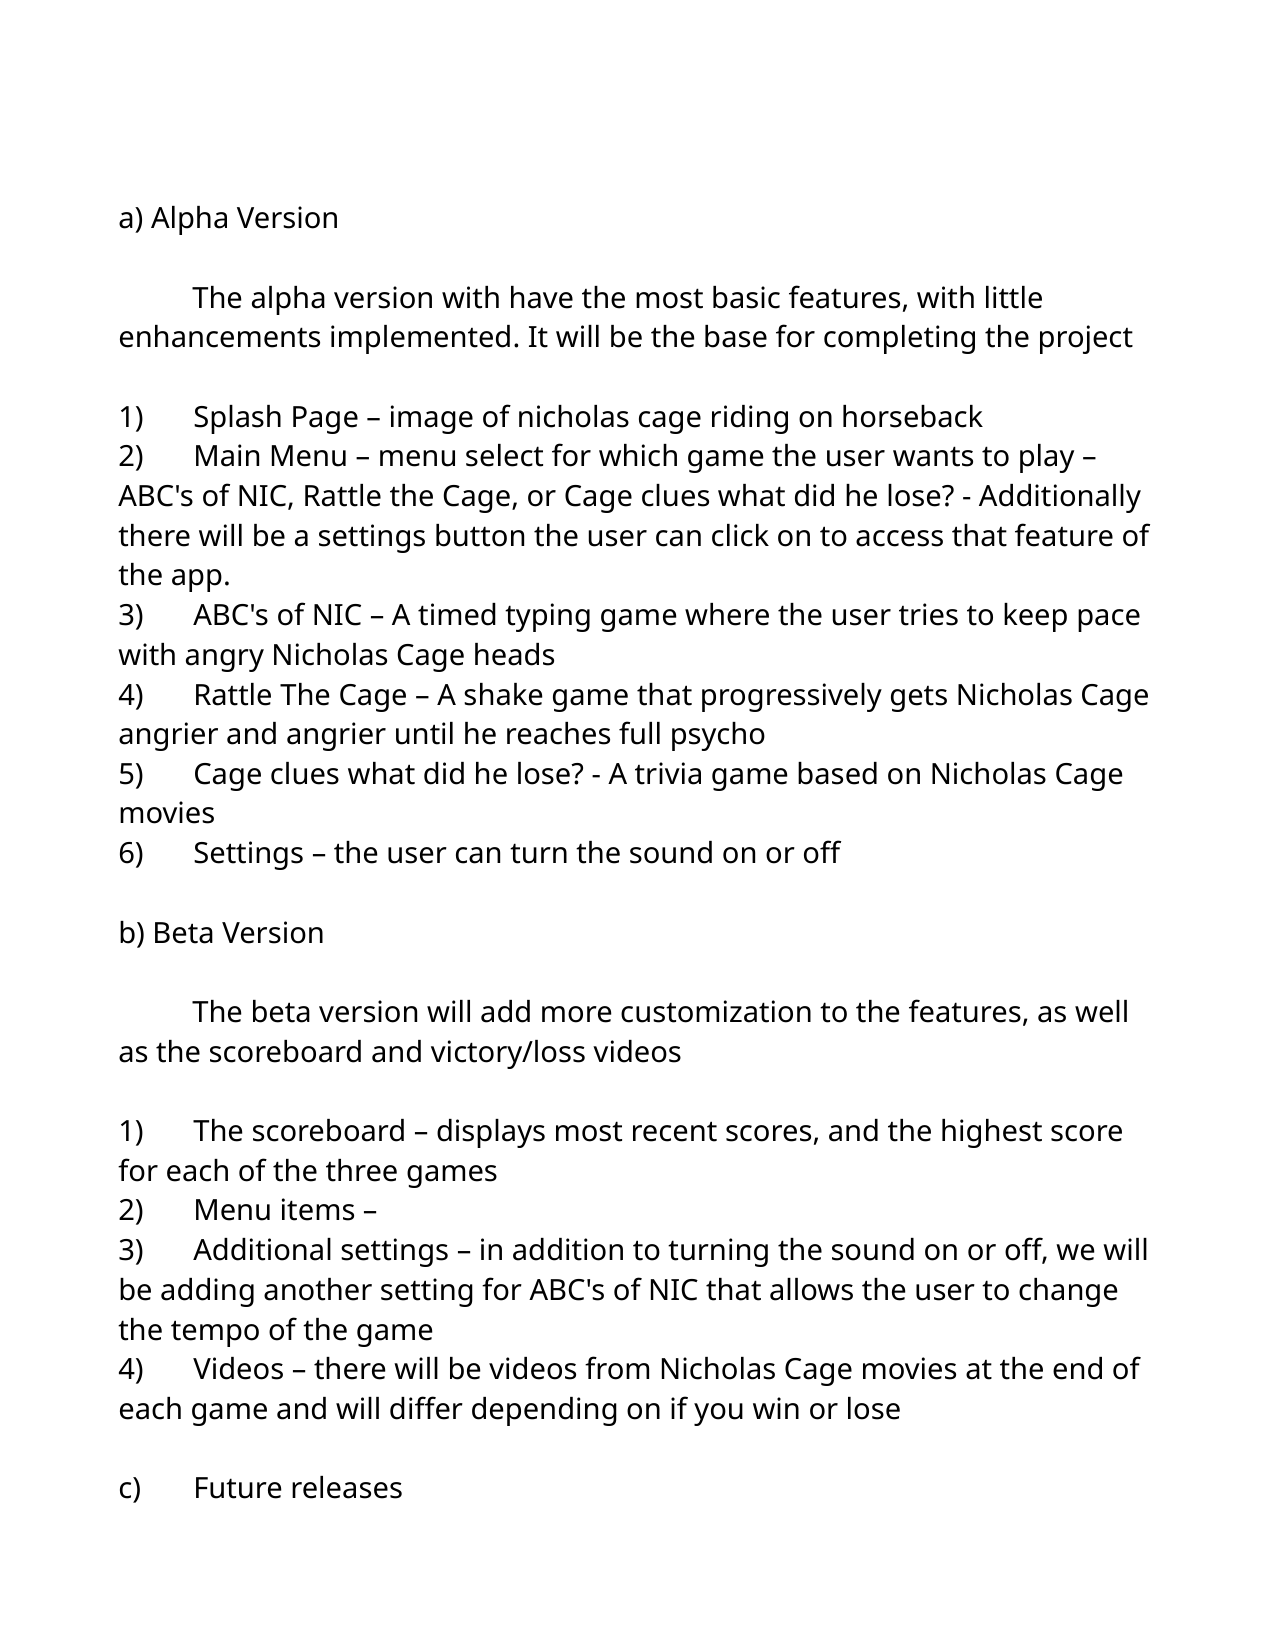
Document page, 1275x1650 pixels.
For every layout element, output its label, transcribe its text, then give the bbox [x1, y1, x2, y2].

list Videos – there will be videos from Nicholas Cage movies at the end of each game and will differ depending on if you win or lose [118, 1348, 1157, 1428]
text The beta version will add more customization to the features, as well as the scoreboard and victory/loss videos [118, 991, 1157, 1071]
list Menu items – [118, 1190, 1157, 1229]
list ABC's of NIC – A timed typing game where the user tries to keep pace with angry Nicholas Cage heads [118, 594, 1157, 674]
list Settings – the user can turn the sound on or off [118, 832, 1157, 872]
list Splash Page – image of nicholas cage riding on horseback [118, 396, 1157, 436]
list Main Menu – menu select for which game the user wants to play – ABC's of NIC, Rattle the Cage, or Cage clues what did he lose? - Additionally there will be a settings button the user can click on to access that feature of the app. [118, 436, 1157, 594]
text b) Beta Version [118, 912, 1157, 952]
list Cage clues what did he lose? - A trivia game based on Nicholas Cage movies [118, 753, 1157, 832]
list Future releases [118, 1467, 1157, 1507]
text The alpha version with have the most basic features, with little enhancements implemented. It will be the base for completing the project [118, 277, 1157, 356]
list Additional settings – in addition to turning the sound on or off, we will be adding another setting for ABC's of NIC that allows the user to change the tempo of the game [118, 1229, 1157, 1348]
list Rattle The Cage – A shake game that progressively gets Nicholas Cage angrier and angrier until he reaches full psycho [118, 674, 1157, 753]
list The scoreboard – displays most recent scores, and the highest score for each of the three games [118, 1110, 1157, 1190]
text a) Alpha Version [118, 197, 1157, 237]
